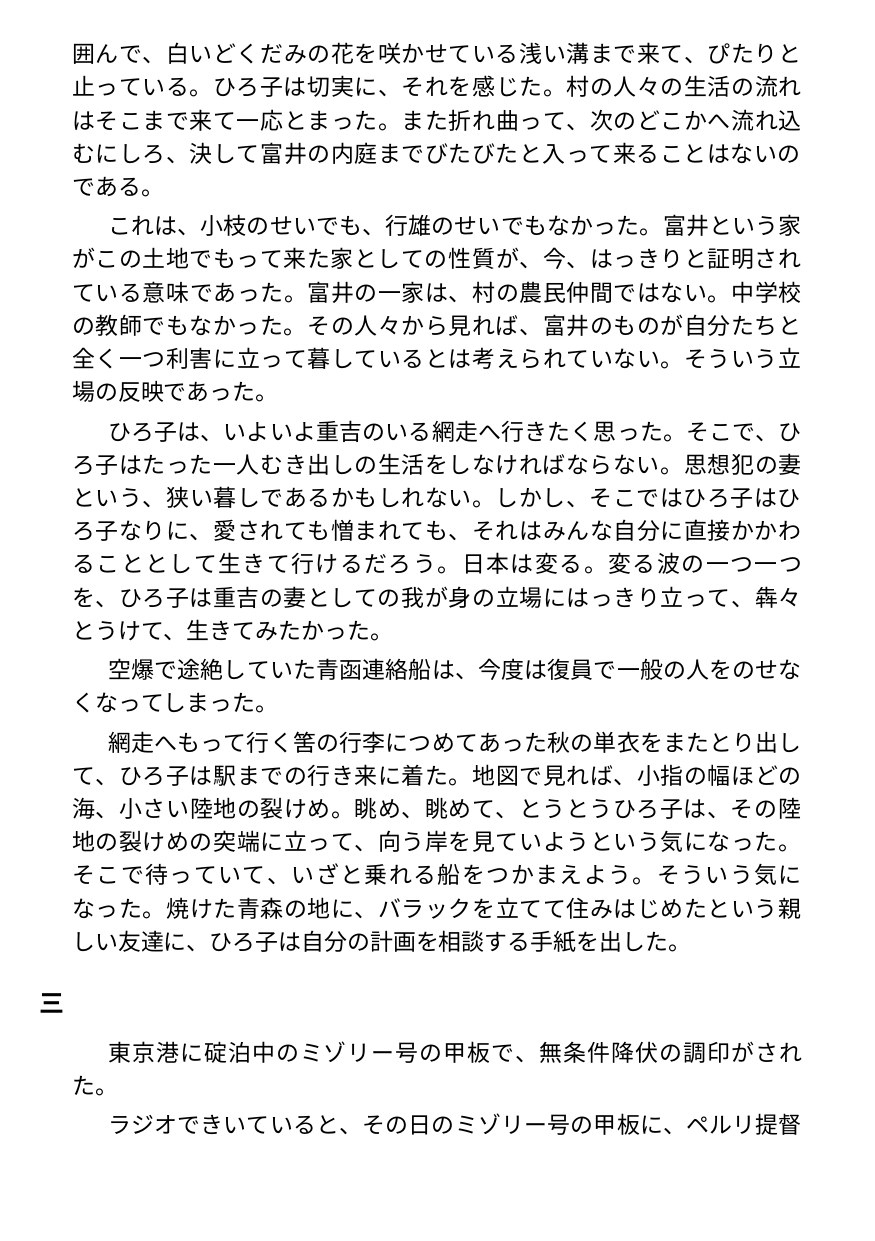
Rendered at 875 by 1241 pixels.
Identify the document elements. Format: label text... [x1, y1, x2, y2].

subtitle 三 [36, 981, 838, 1023]
text これは、小枝のせいでも、行雄のせいでもなかった。富井という家がこの土地でもって来た家としての性質が、今、はっきりと証明されている意味であった。富井の一家は、村の農民仲間ではない。中学校の教師でもなかった。その人々から見れば、富井のものが自分たちと全く一つ利害に立って暮しているとは考えられていない。そういう立場の反映であった。 [72, 208, 802, 407]
text ラジオできいていると、その日のミゾリー号の甲板に、ペルリ提督 [72, 1107, 802, 1140]
text 東京港に碇泊中のミゾリー号の甲板で、無条件降伏の調印がされた。 [72, 1035, 802, 1101]
text 空爆で途絶していた青函連絡船は、今度は復員で一般の人をのせなくなってしまった。 [72, 652, 802, 718]
text 網走へもって行く筈の行李につめてあった秋の単衣をまたとり出して、ひろ子は駅までの行き来に着た。地図で見れば、小指の幅ほどの海、小さい陸地の裂けめ。眺め、眺めて、とうとうひろ子は、その陸地の裂けめの突端に立って、向う岸を見ていようという気になった。そこで待っていて、いざと乗れる船をつかまえよう。そういう気になった。焼けた青森の地に、バラックを立てて住みはじめたという親しい友達に、ひろ子は自分の計画を相談する手紙を出した。 [72, 724, 802, 957]
text 囲んで、白いどくだみの花を咲かせている浅い溝まで来て、ぴたりと止っている。ひろ子は切実に、それを感じた。村の人々の生活の流れはそこまで来て一応とまった。また折れ曲って、次のどこかへ流れ込むにしろ、決して富井の内庭までびたびたと入って来ることはないのである。 [72, 36, 802, 202]
text ひろ子は、いよいよ重吉のいる網走へ行きたく思った。そこで、ひろ子はたった一人むき出しの生活をしなければならない。思想犯の妻という、狭い暮しであるかもしれない。しかし、そこではひろ子はひろ子なりに、愛されても憎まれても、それはみんな自分に直接かかわることとして生きて行けるだろう。日本は変る。変る波の一つ一つを、ひろ子は重吉の妻としての我が身の立場にはっきり立って、犇々とうけて、生きてみたかった。 [72, 413, 802, 646]
